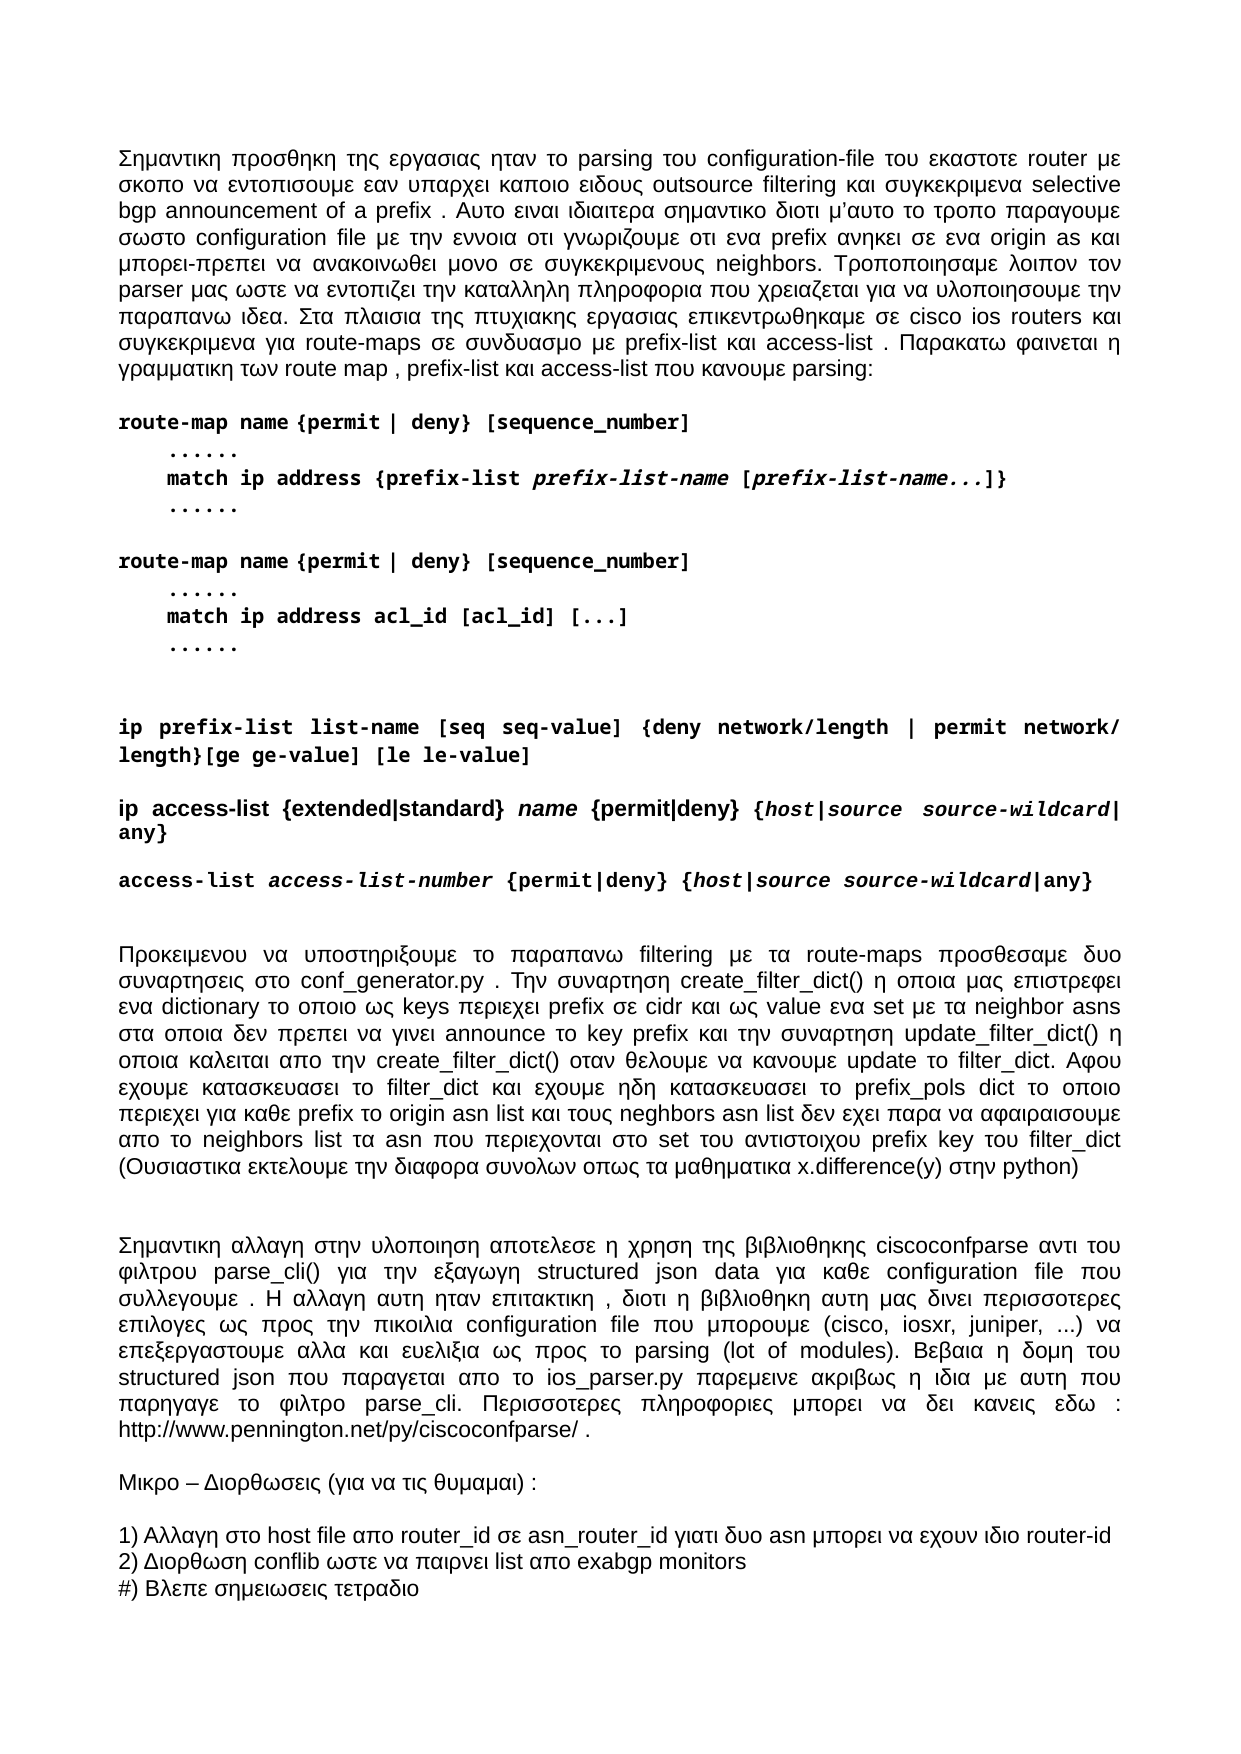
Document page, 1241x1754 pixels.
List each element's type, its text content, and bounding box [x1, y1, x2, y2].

text #) Βλεπε σημειωσεις τετραδιο [118, 1574, 1122, 1601]
text ...... [118, 574, 1122, 602]
text Προκειμενου να υποστηριξουμε το παραπανω filtering με τα route-maps προσθεσαμε δυο συναρτησεις στο conf_generator.py . Την συναρτηση create_filter_dict() η οποια μας επιστρεφει ενα dictionary το οποιο ως keys περιεχει prefix σε cidr και ως value ενα set με τα neighbor asns στα οποια δεν πρεπει να γινει announce το key prefix και την συναρτηση update_filter_dict() η οποια καλειται απο την create_filter_dict() οταν θελουμε να κανουμε update το filter_dict. Αφου εχουμε κατασκευασει το filter_dict και εχουμε ηδη κατασκευασει το prefix_pols dict το οποιο περιεχει για καθε prefix το origin asn list και τους neghbors asn list δεν εχει παρα να αφαιραισουμε απο το neighbors list τα asn που περιεχονται στο set του αντιστοιχου prefix key του filter_dict (Ουσιαστικα εκτελουμε την διαφορα συνολων οπως τα μαθηματικα x.difference(y) στην python) [118, 941, 1122, 1179]
text ip prefix-list list-name [seq seq-value] {deny network/length | permit network/ length}[ge ge-value] [le le-value] [118, 713, 1122, 768]
text route-map name {permit | deny} [sequence_number] [118, 547, 1122, 574]
text match ip address {prefix-list prefix-list-name [prefix-list-name...]} [118, 463, 1122, 491]
text match ip address acl_id [acl_id] [...] [118, 602, 1122, 630]
text 2) Διορθωση conflib ωστε να παιρνει list απο exabgp monitors [118, 1548, 1122, 1574]
text Μικρο – Διορθωσεις (για να τις θυμαμαι) : [118, 1469, 1122, 1495]
text 1) Αλλαγη στο host file απο router_id σε asn_router_id γιατι δυο asn μπορει να εχουν ιδιο router-id [118, 1522, 1122, 1548]
text ...... [118, 630, 1122, 657]
text ...... [118, 491, 1122, 519]
text Σημαντικη αλλαγη στην υλοποιηση αποτελεσε η χρηση της βιβλιοθηκης ciscoconfparse αντι του φιλτρου parse_cli() για την εξαγωγη structured json data για καθε configuration file που συλλεγουμε . Η αλλαγη αυτη ηταν επιτακτικη , διοτι η βιβλιοθηκη αυτη μας δινει περισσοτερες επιλογες ως προς την πικοιλια configuration file που μπορουμε (cisco, iosxr, juniper, ...) να επεξεργαστουμε αλλα και ευελιξια ως προς το parsing (lot of modules). Βεβαια η δομη του structured json που παραγεται απο το ios_parser.py παρεμεινε ακριβως η ιδια με αυτη που παρηγαγε το φιλτρο parse_cli. Περισσοτερες πληροφοριες μπορει να δει κανεις εδω : http://www.pennington.net/py/ciscoconfparse/ . [118, 1232, 1122, 1443]
text access-list access-list-number {permit|deny} {host|source source-wildcard|any} [118, 869, 1122, 893]
text ip access-list {extended|standard} name {permit|deny} {host|source source-wildcard|any} [118, 794, 1122, 846]
text Σημαντικη προσθηκη της εργασιας ηταν το parsing του configuration-file του εκαστοτε router με σκοπο να εντοπισουμε εαν υπαρχει καποιο ειδους outsource filtering και συγκεκριμενα selective bgp announcement of a prefix . Αυτο ειναι ιδιαιτερα σημαντικο διοτι μ’αυτο το τροπο παραγουμε σωστο configuration file με την εννοια οτι γνωριζουμε οτι ενα prefix ανηκει σε ενα origin as και μπορει-πρεπει να ανακοινωθει μονο σε συγκεκριμενους neighbors. Τροποποιησαμε λοιπον τον parser μας ωστε να εντοπιζει την καταλληλη πληροφορια που χρειαζεται για να υλοποιησουμε την παραπανω ιδεα. Στα πλαισια της πτυχιακης εργασιας επικεντρωθηκαμε σε cisco ios routers και συγκεκριμενα για route-maps σε συνδυασμο με prefix-list και access-list . Παρακατω φαινεται η γραμματικη των route map , prefix-list και access-list που κανουμε parsing: [118, 144, 1122, 382]
text route-map name {permit | deny} [sequence_number] [118, 408, 1122, 436]
text ...... [118, 436, 1122, 463]
